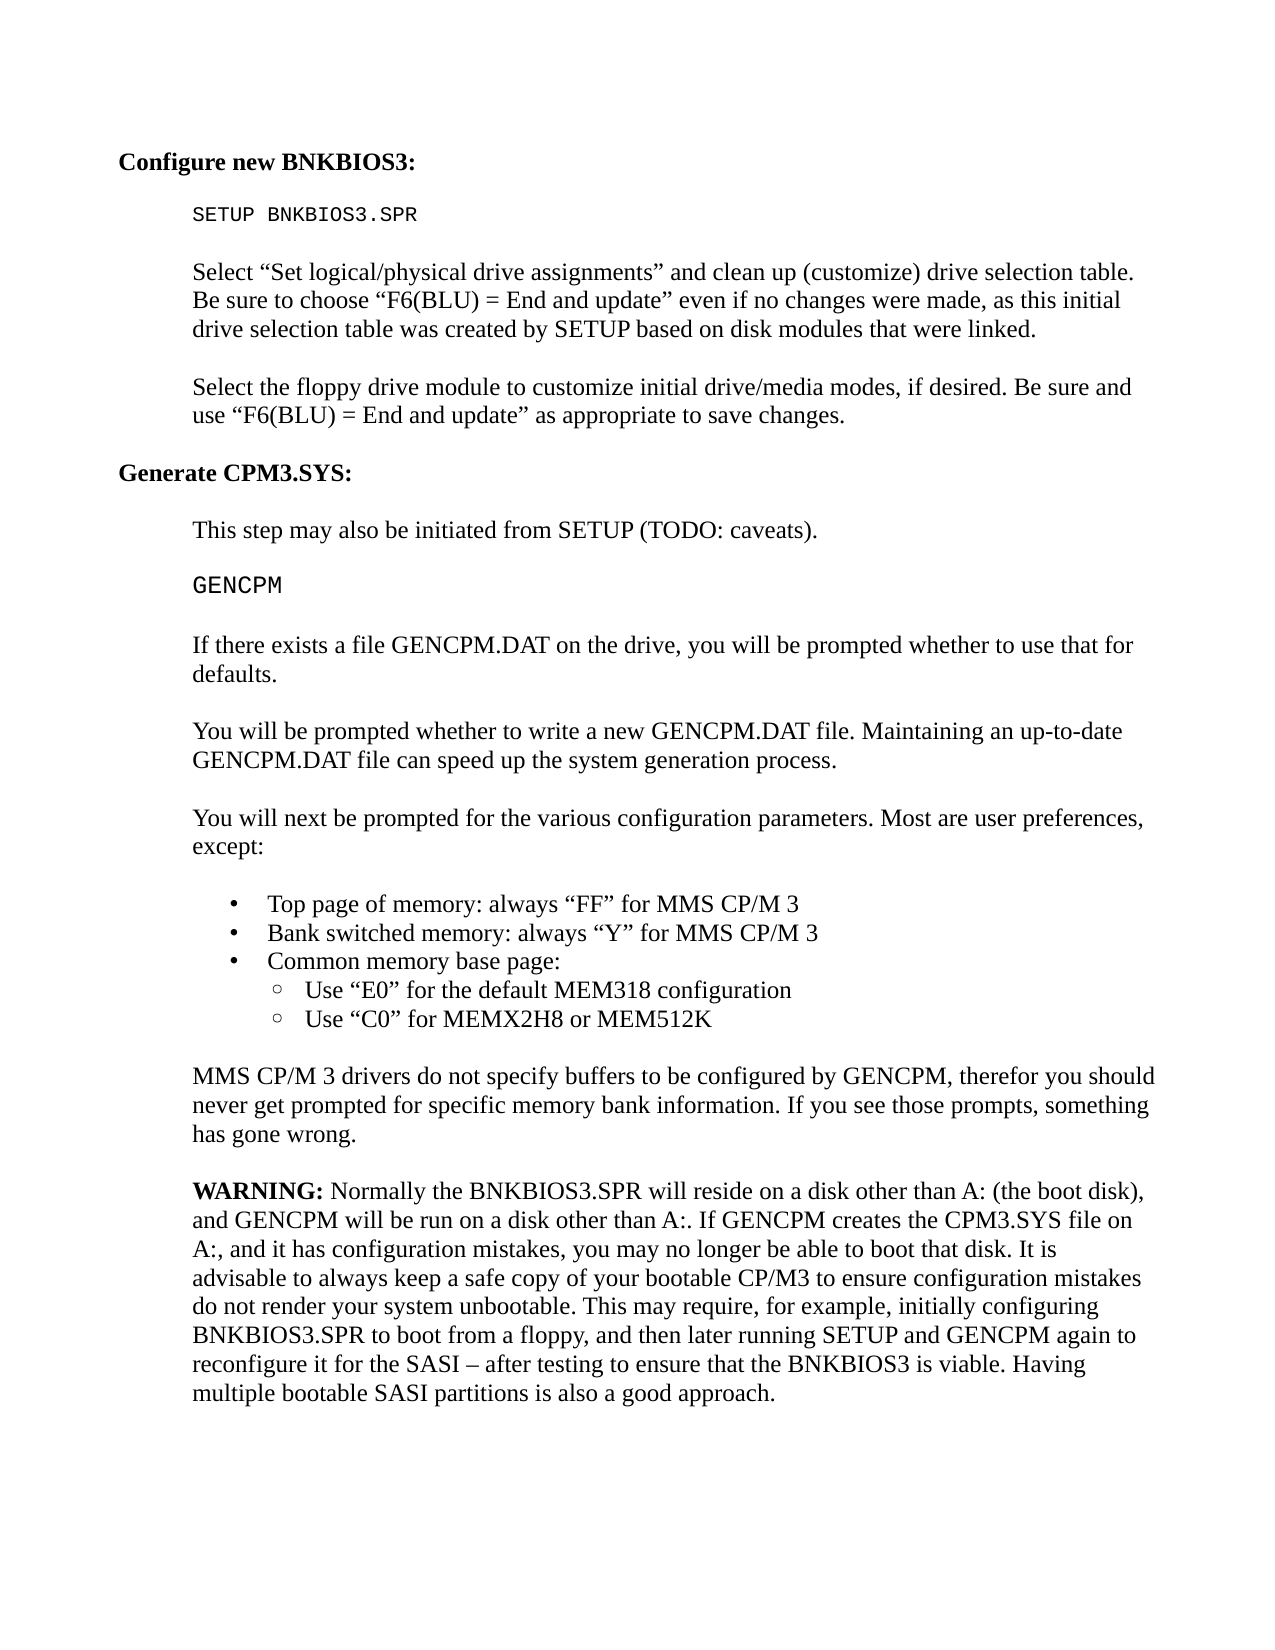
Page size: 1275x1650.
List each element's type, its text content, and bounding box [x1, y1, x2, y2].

text SETUP BNKBIOS3.SPR [192, 204, 1157, 228]
text You will be prompted whether to write a new GENCPM.DAT file. Maintaining an up-to-date GENCPM.DAT file can speed up the system generation process. [192, 716, 1157, 774]
list Top page of memory: always “FF” for MMS CP/M 3 [229, 889, 1157, 918]
text If there exists a file GENCPM.DAT on the drive, you will be prompted whether to use that for defaults. [192, 630, 1157, 688]
text Select the floppy drive module to customize initial drive/media modes, if desired. Be sure and use “F6(BLU) = End and update” as appropriate to save changes. [192, 372, 1157, 429]
text Configure new BNKBIOS3: [118, 147, 1157, 176]
text GENCPM [192, 573, 1157, 601]
list Use “C0” for MEMX2H8 or MEM512K [267, 1004, 1157, 1033]
list Bank switched memory: always “Y” for MMS CP/M 3 [229, 918, 1157, 946]
text MMS CP/M 3 drivers do not specify buffers to be configured by GENCPM, therefor you should never get prompted for specific memory bank information. If you see those prompts, something has gone wrong. [192, 1061, 1157, 1148]
list Use “E0” for the default MEM318 configuration [267, 975, 1157, 1004]
list Common memory base page: [229, 946, 1157, 975]
text WARNING: Normally the BNKBIOS3.SPR will reside on a disk other than A: (the boot disk), and GENCPM will be run on a disk other than A:. If GENCPM creates the CPM3.SYS file on A:, and it has configuration mistakes, you may no longer be able to boot that disk. It is advisable to always keep a safe copy of your bootable CP/M3 to ensure configuration mistakes do not render your system unbootable. This may require, for example, initially configuring BNKBIOS3.SPR to boot from a floppy, and then later running SETUP and GENCPM again to reconfigure it for the SASI – after testing to ensure that the BNKBIOS3 is viable. Having multiple bootable SASI partitions is also a good approach. [192, 1176, 1157, 1406]
text Select “Set logical/physical drive assignments” and clean up (customize) drive selection table. Be sure to choose “F6(BLU) = End and update” even if no changes were made, as this initial drive selection table was created by SETUP based on disk modules that were linked. [192, 257, 1157, 343]
text This step may also be initiated from SETUP (TODO: caveats). [192, 516, 1157, 544]
text Generate CPM3.SYS: [118, 458, 1157, 487]
text You will next be prompted for the various configuration parameters. Most are user preferences, except: [192, 803, 1157, 860]
